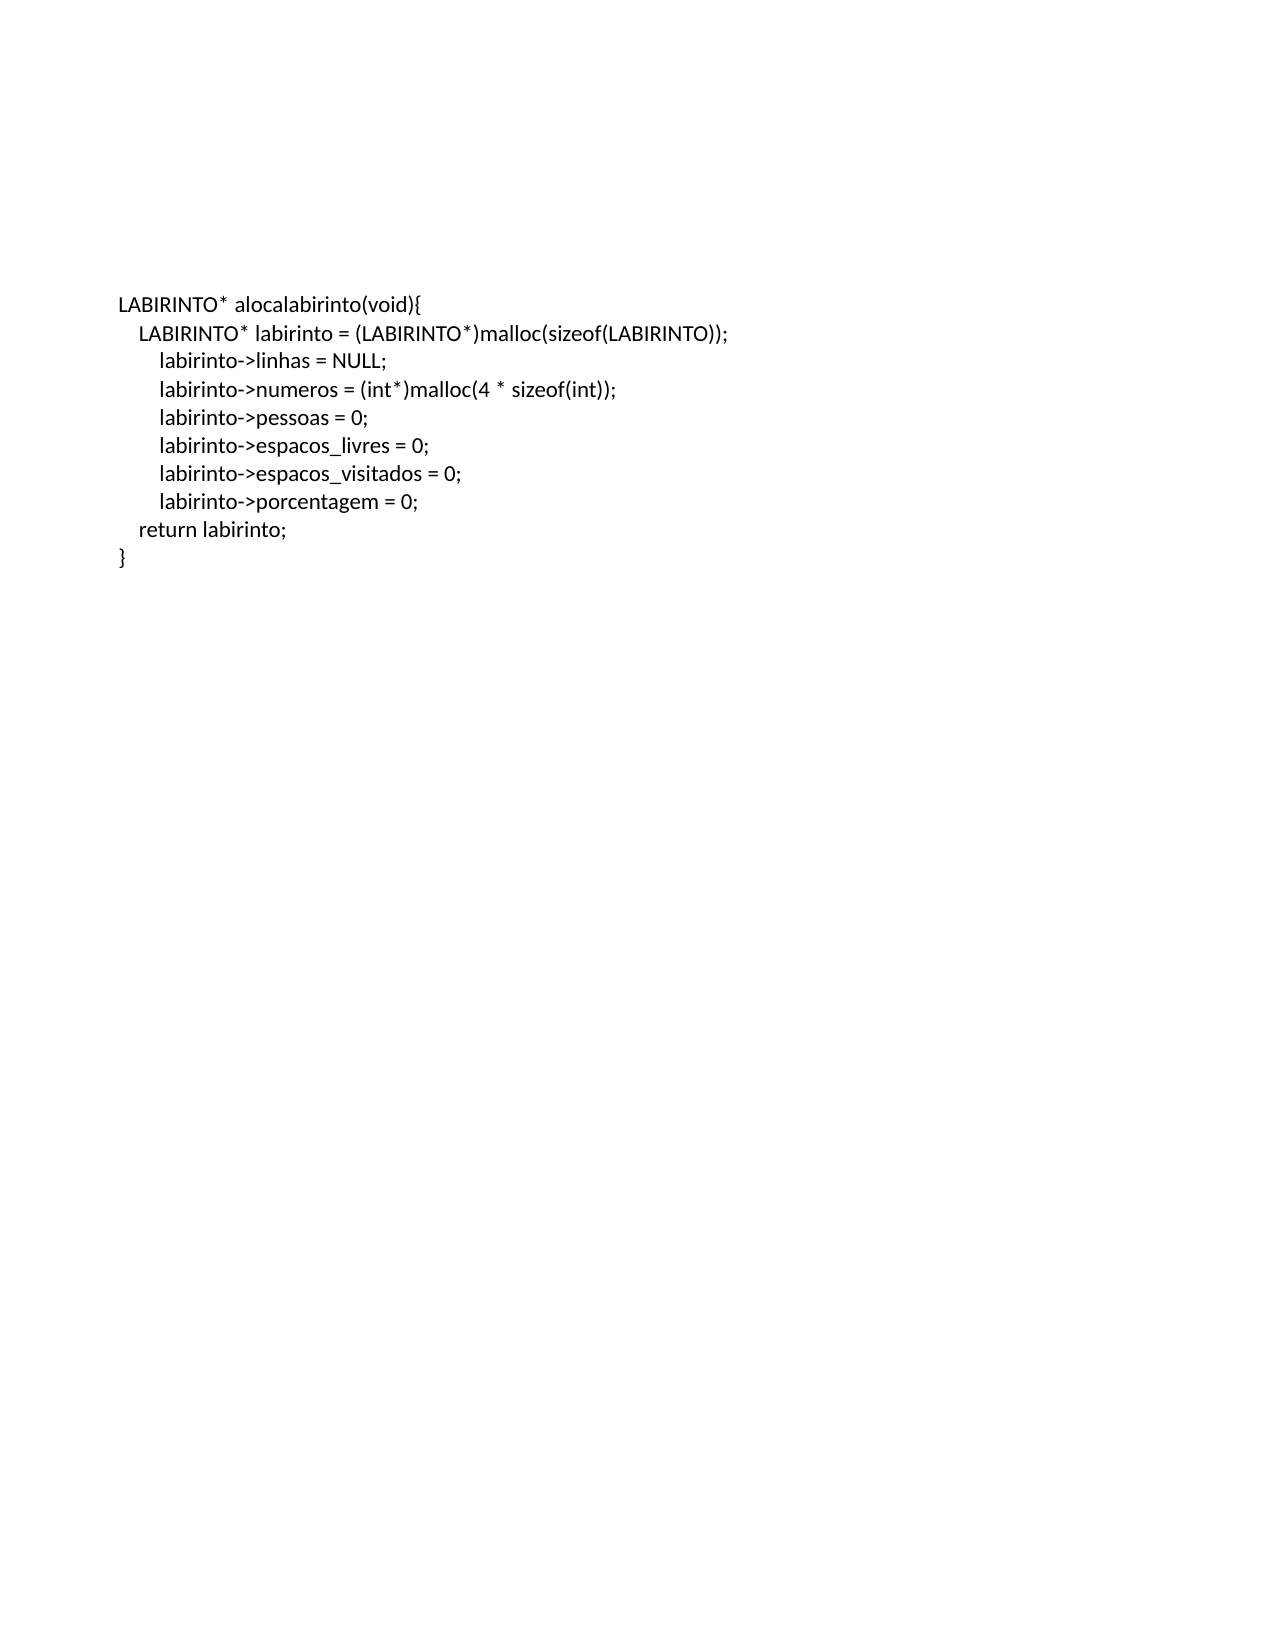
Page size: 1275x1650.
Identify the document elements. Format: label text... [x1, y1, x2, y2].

text labirinto->espacos_livres = 0; [118, 431, 1157, 459]
text labirinto->linhas = NULL; [118, 347, 1157, 375]
text return labirinto; [118, 515, 1157, 543]
text labirinto->espacos_visitados = 0; [118, 459, 1157, 487]
text } [118, 543, 1157, 571]
text labirinto->pessoas = 0; [118, 403, 1157, 431]
text LABIRINTO* alocalabirinto(void){ [118, 291, 1157, 319]
text LABIRINTO* labirinto = (LABIRINTO*)malloc(sizeof(LABIRINTO)); [118, 319, 1157, 347]
text labirinto->porcentagem = 0; [118, 487, 1157, 515]
text labirinto->numeros = (int*)malloc(4 * sizeof(int)); [118, 375, 1157, 403]
